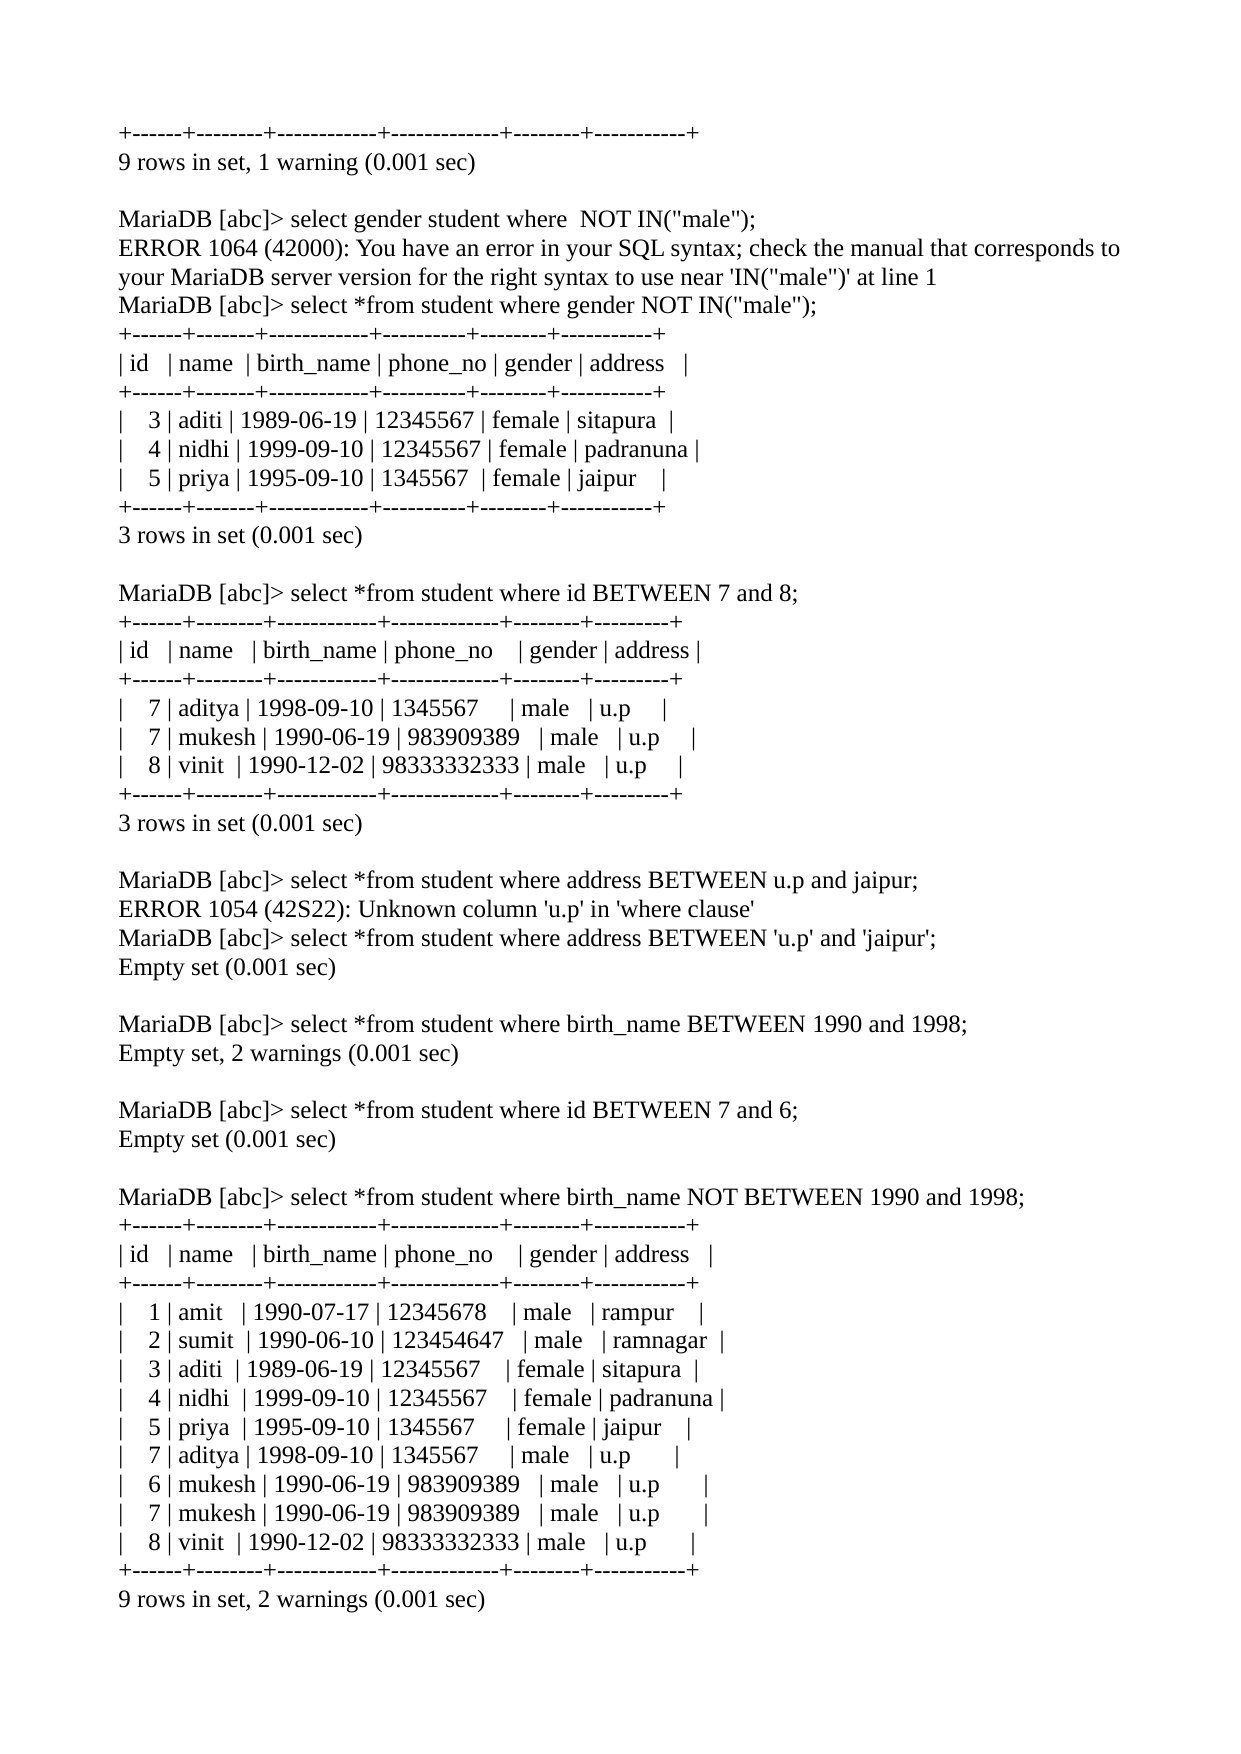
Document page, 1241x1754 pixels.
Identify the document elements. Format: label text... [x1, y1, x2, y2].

text +------+--------+------------+-------------+--------+-----------+ [118, 1556, 1122, 1584]
text | 8 | vinit | 1990-12-02 | 98333332333 | male | u.p | [118, 1527, 1122, 1556]
text | 4 | nidhi | 1999-09-10 | 12345567 | female | padranuna | [118, 1383, 1122, 1412]
text 9 rows in set, 1 warning (0.001 sec) [118, 147, 1122, 176]
text +------+--------+------------+-------------+--------+-----------+ [118, 1211, 1122, 1239]
text | 7 | aditya | 1998-09-10 | 1345567 | male | u.p | [118, 693, 1122, 722]
text MariaDB [abc]> select *from student where birth_name NOT BETWEEN 1990 and 1998; [118, 1182, 1122, 1211]
text | 8 | vinit | 1990-12-02 | 98333332333 | male | u.p | [118, 751, 1122, 779]
text Empty set (0.001 sec) [118, 952, 1122, 981]
text MariaDB [abc]> select *from student where birth_name BETWEEN 1990 and 1998; [118, 1009, 1122, 1038]
text | 3 | aditi | 1989-06-19 | 12345567 | female | sitapura | [118, 406, 1122, 434]
text ERROR 1064 (42000): You have an error in your SQL syntax; check the manual that corresponds to your MariaDB server version for the right syntax to use near 'IN("male")' at line 1 [118, 233, 1122, 291]
text | 6 | mukesh | 1990-06-19 | 983909389 | male | u.p | [118, 1469, 1122, 1498]
text | 5 | priya | 1995-09-10 | 1345567 | female | jaipur | [118, 1412, 1122, 1441]
text | id | name | birth_name | phone_no | gender | address | [118, 348, 1122, 377]
text +------+--------+------------+-------------+--------+-----------+ [118, 118, 1122, 147]
text +------+--------+------------+-------------+--------+---------+ [118, 607, 1122, 636]
text | 5 | priya | 1995-09-10 | 1345567 | female | jaipur | [118, 463, 1122, 492]
text 9 rows in set, 2 warnings (0.001 sec) [118, 1584, 1122, 1613]
text 3 rows in set (0.001 sec) [118, 521, 1122, 549]
text +------+--------+------------+-------------+--------+---------+ [118, 779, 1122, 808]
text | id | name | birth_name | phone_no | gender | address | [118, 636, 1122, 664]
text +------+-------+------------+----------+--------+-----------+ [118, 377, 1122, 406]
text | id | name | birth_name | phone_no | gender | address | [118, 1239, 1122, 1268]
text MariaDB [abc]> select *from student where id BETWEEN 7 and 8; [118, 578, 1122, 607]
text MariaDB [abc]> select *from student where id BETWEEN 7 and 6; [118, 1096, 1122, 1124]
text 3 rows in set (0.001 sec) [118, 808, 1122, 837]
text Empty set, 2 warnings (0.001 sec) [118, 1038, 1122, 1067]
text | 7 | mukesh | 1990-06-19 | 983909389 | male | u.p | [118, 722, 1122, 751]
text ERROR 1054 (42S22): Unknown column 'u.p' in 'where clause' [118, 894, 1122, 923]
text | 7 | mukesh | 1990-06-19 | 983909389 | male | u.p | [118, 1498, 1122, 1527]
text MariaDB [abc]> select gender student where NOT IN("male"); [118, 204, 1122, 233]
text MariaDB [abc]> select *from student where address BETWEEN 'u.p' and 'jaipur'; [118, 923, 1122, 952]
text +------+--------+------------+-------------+--------+---------+ [118, 664, 1122, 693]
text MariaDB [abc]> select *from student where address BETWEEN u.p and jaipur; [118, 866, 1122, 894]
text | 7 | aditya | 1998-09-10 | 1345567 | male | u.p | [118, 1441, 1122, 1469]
text | 2 | sumit | 1990-06-10 | 123454647 | male | ramnagar | [118, 1326, 1122, 1354]
text +------+-------+------------+----------+--------+-----------+ [118, 492, 1122, 521]
text MariaDB [abc]> select *from student where gender NOT IN("male"); [118, 291, 1122, 319]
text Empty set (0.001 sec) [118, 1124, 1122, 1153]
text +------+-------+------------+----------+--------+-----------+ [118, 319, 1122, 348]
text +------+--------+------------+-------------+--------+-----------+ [118, 1268, 1122, 1297]
text | 1 | amit | 1990-07-17 | 12345678 | male | rampur | [118, 1297, 1122, 1326]
text | 3 | aditi | 1989-06-19 | 12345567 | female | sitapura | [118, 1354, 1122, 1383]
text | 4 | nidhi | 1999-09-10 | 12345567 | female | padranuna | [118, 434, 1122, 463]
